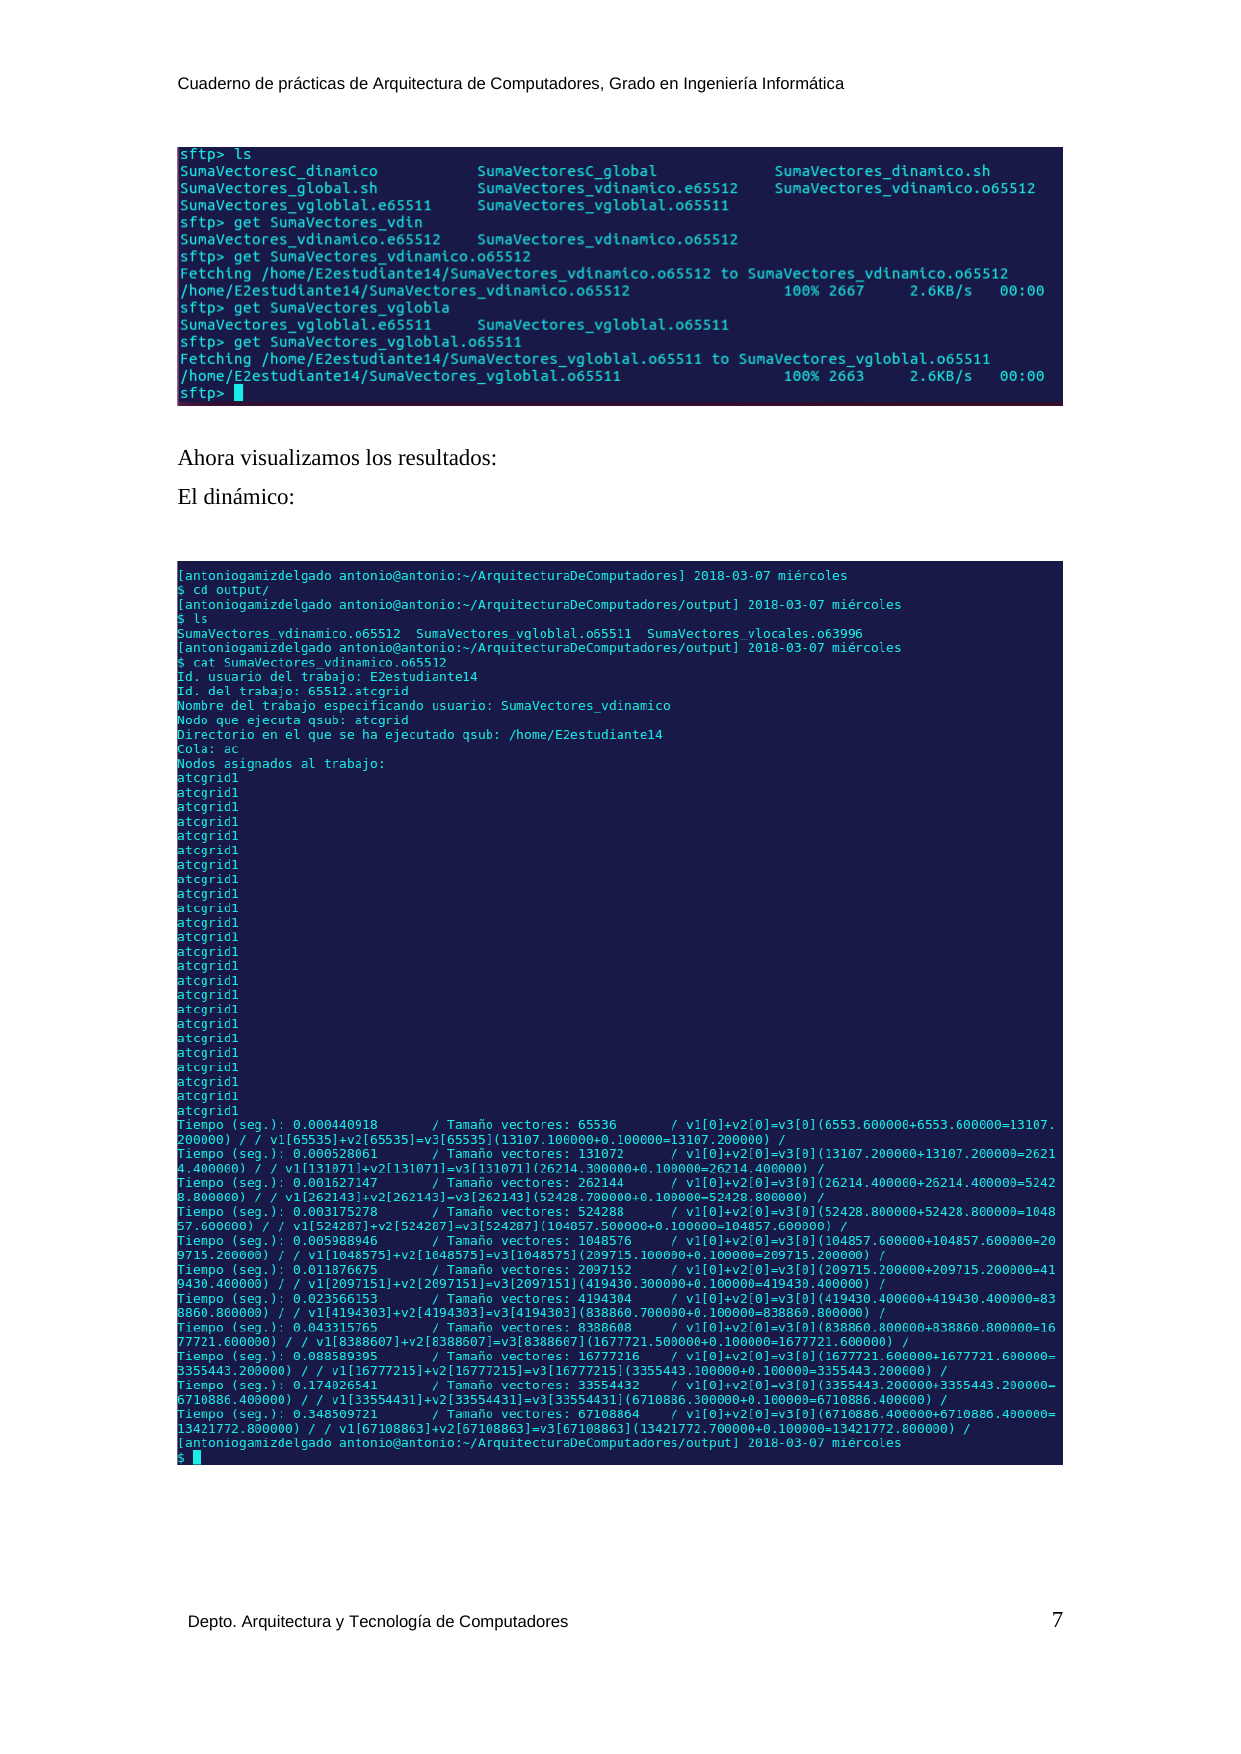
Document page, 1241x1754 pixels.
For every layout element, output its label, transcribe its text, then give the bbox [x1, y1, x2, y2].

list Ahora visualizamos los resultados: [177, 444, 1063, 471]
picture [177, 147, 1063, 406]
picture [177, 561, 1063, 1465]
list El dinámico: [177, 483, 1063, 510]
